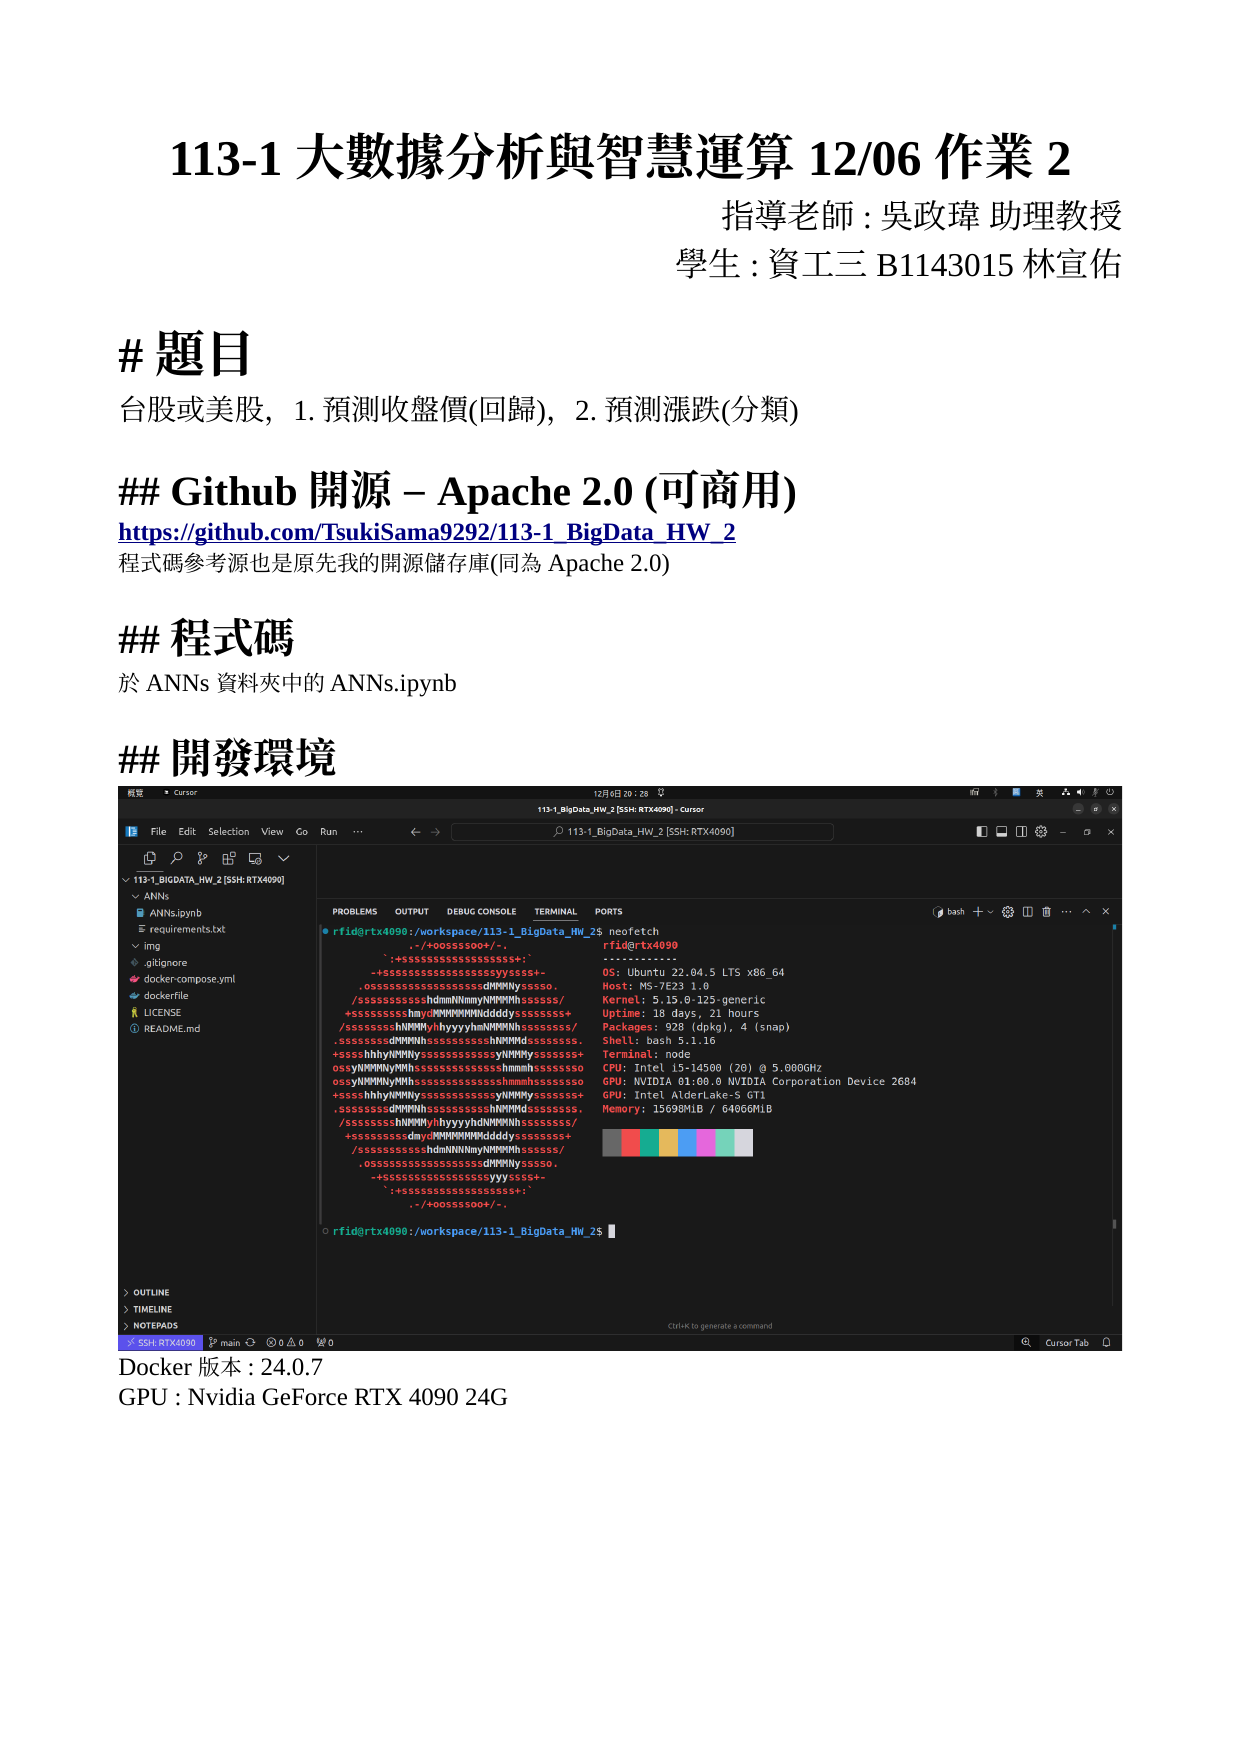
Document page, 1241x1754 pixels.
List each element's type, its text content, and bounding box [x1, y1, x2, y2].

text GPU : Nvidia GeForce RTX 4090 24G [118, 1382, 1122, 1411]
text 程式碼參考源也是原先我的開源儲存庫(同為 Apache 2.0) [118, 546, 1122, 577]
text 指導老師 : 吳政瑋 助理教授 [118, 190, 1122, 238]
text 台股或美股，1. 預測收盤價(回歸)，2. 預測漲跌(分類) [118, 386, 1122, 428]
text # 題目 [118, 314, 1122, 386]
text 學生 : 資工三 B1143015 林宣佑 [118, 238, 1122, 286]
text 113-1 大數據分析與智慧運算 12/06 作業 2 [118, 118, 1122, 190]
text ## 開發環境 [118, 726, 1122, 786]
picture [118, 786, 1123, 1351]
text https://github.com/TsukiSama9292/113-1_BigData_HW_2 [118, 517, 1122, 546]
text Docker 版本 : 24.0.7 [118, 1351, 1122, 1382]
text 於 ANNs 資料夾中的ANNs.ipynb [118, 666, 1122, 697]
text ## Github 開源 – Apache 2.0 (可商用) [118, 457, 1122, 517]
text ## 程式碼 [118, 606, 1122, 666]
